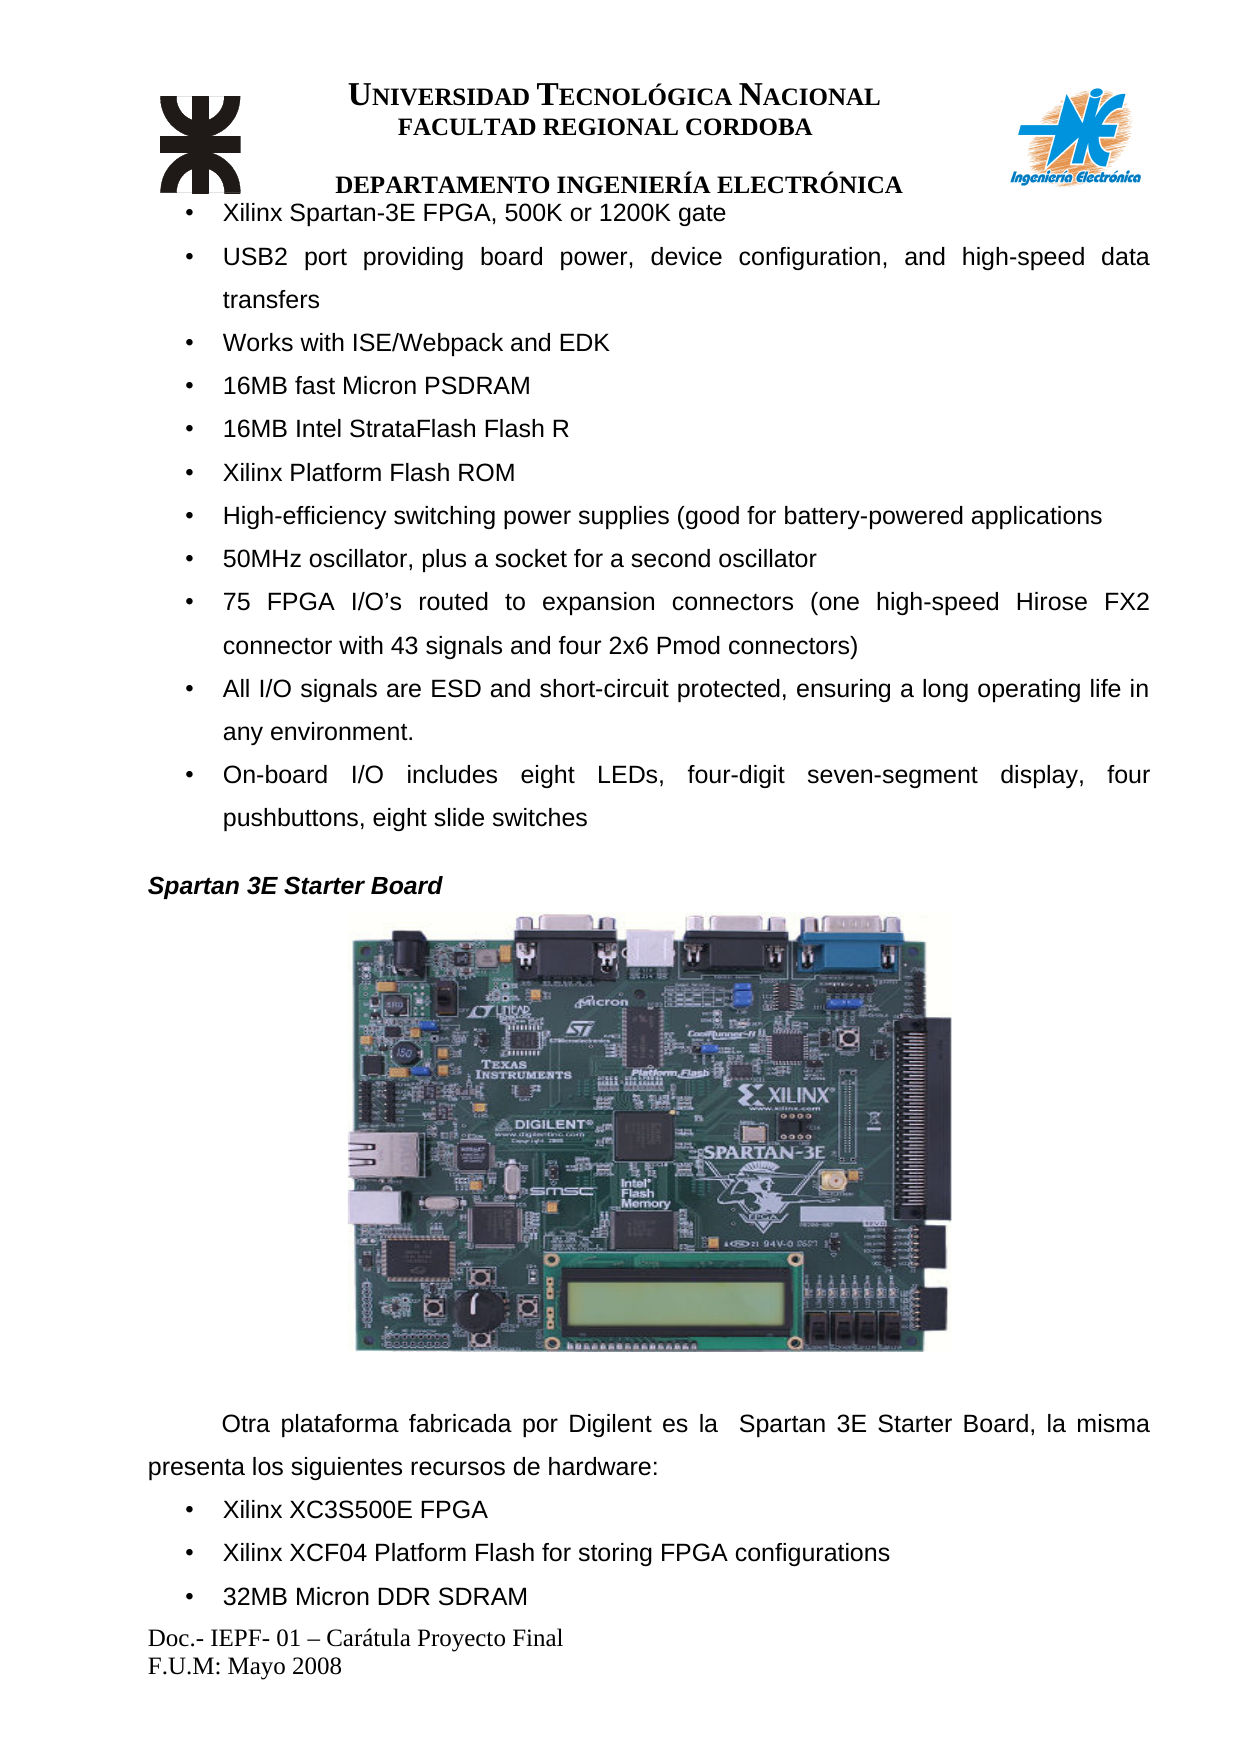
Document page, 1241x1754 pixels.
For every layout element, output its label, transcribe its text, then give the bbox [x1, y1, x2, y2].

list Xilinx XCF04 Platform Flash for storing FPGA configurations [185, 1538, 1152, 1567]
list USB2 port providing board power, device configuration, and high-speed data transfers [185, 242, 1152, 314]
picture [347, 912, 952, 1352]
list 16MB fast Micron PSDRAM [185, 371, 1152, 400]
text Otra plataforma fabricada por Digilent es la Spartan 3E Starter Board, la misma presenta los siguientes recursos de hardware: [148, 1409, 1152, 1481]
list 50MHz oscillator, plus a socket for a second oscillator [185, 544, 1152, 573]
subtitle Spartan 3E Starter Board [148, 871, 1152, 900]
list All I/O signals are ESD and short-circuit protected, ensuring a long operating life in any environment. [185, 674, 1152, 746]
list Works with ISE/Webpack and EDK [185, 328, 1152, 357]
list 16MB Intel StrataFlash Flash R [185, 414, 1152, 443]
list Xilinx Spartan-3E FPGA, 500K or 1200K gate [185, 198, 1152, 227]
list 32MB Micron DDR SDRAM [185, 1581, 1152, 1610]
list On-board I/O includes eight LEDs, four-digit seven-segment display, four pushbuttons, eight slide switches [185, 760, 1152, 832]
list Xilinx Platform Flash ROM [185, 458, 1152, 487]
list 75 FPGA I/O’s routed to expansion connectors (one high-speed Hirose FX2 connector with 43 signals and four 2x6 Pmod connectors) [185, 587, 1152, 659]
list High-efficiency switching power supplies (good for battery-powered applications [185, 501, 1152, 530]
list Xilinx XC3S500E FPGA [185, 1495, 1152, 1524]
